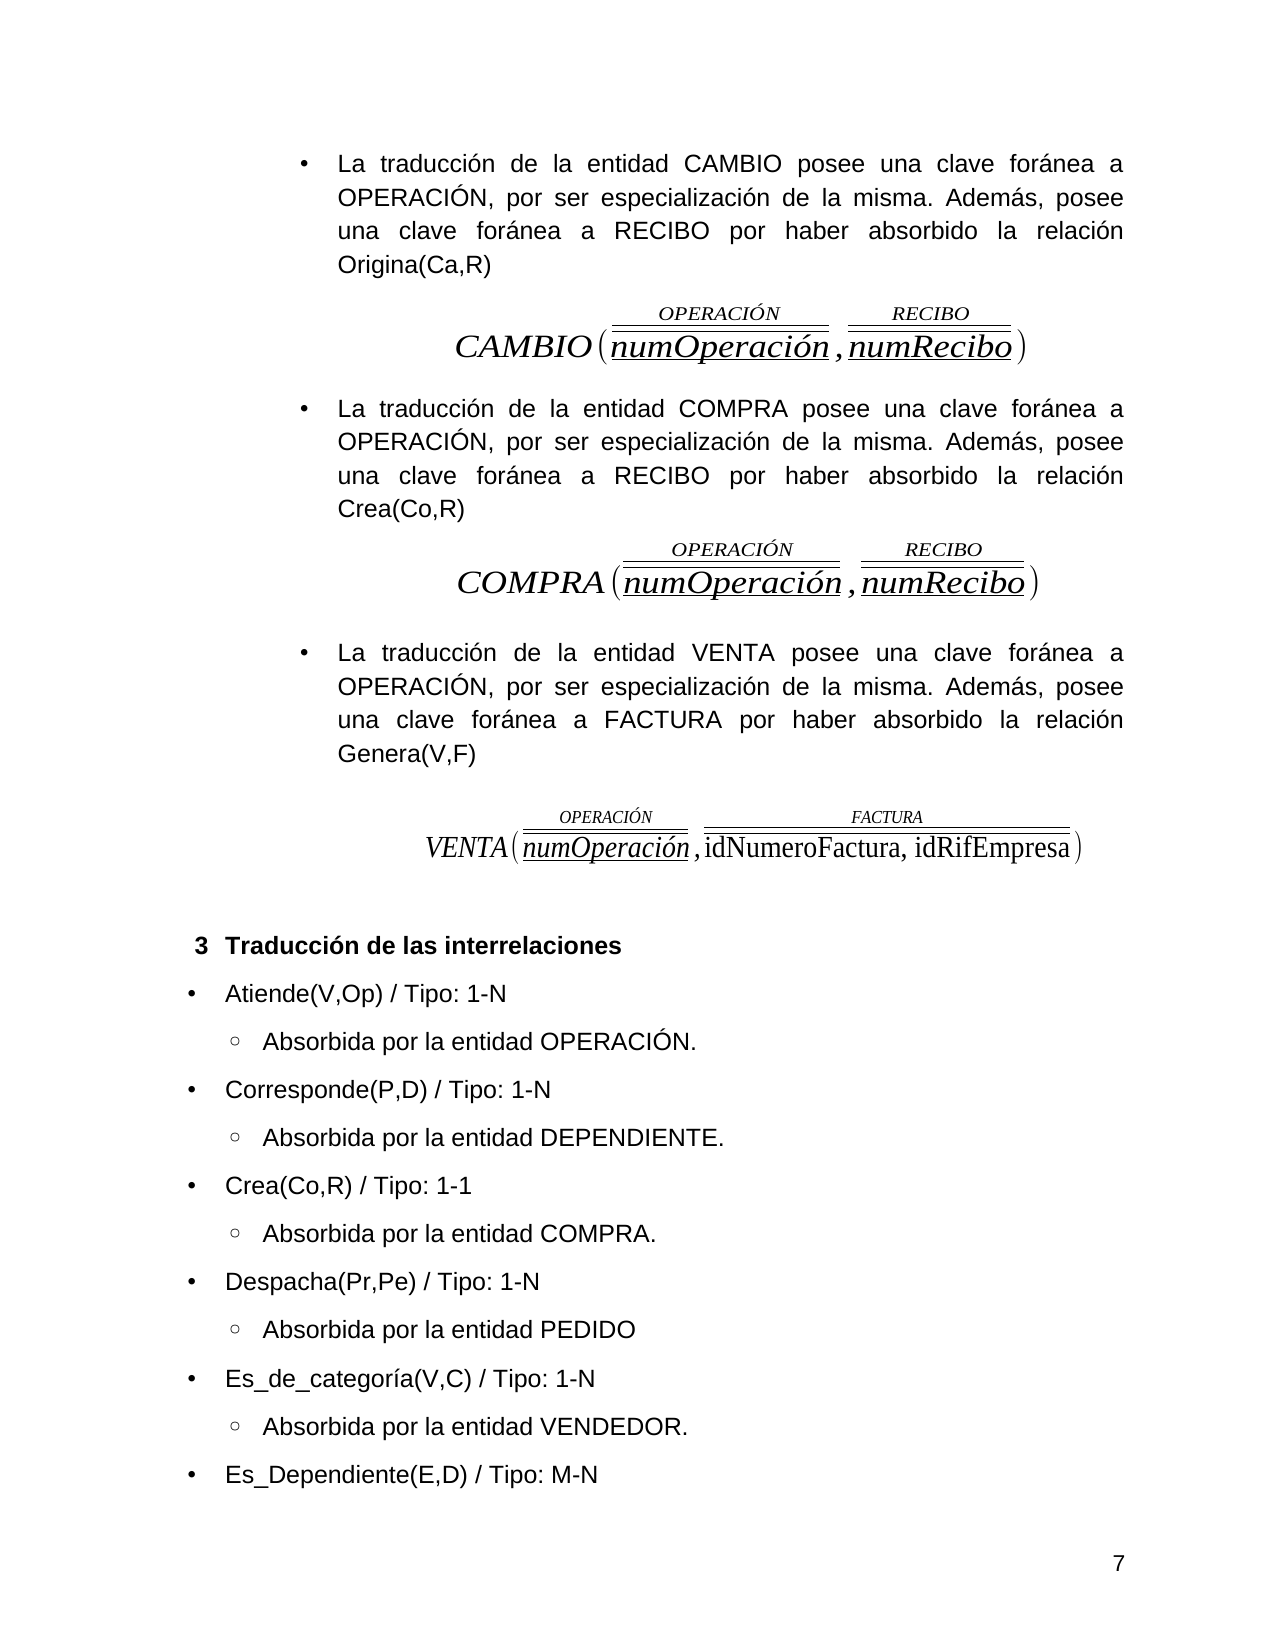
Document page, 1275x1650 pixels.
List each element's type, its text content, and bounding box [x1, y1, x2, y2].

list Absorbida por la entidad DEPENDIENTE. [225, 1124, 1125, 1152]
list La traducción de la entidad COMPRA posee una clave foránea a OPERACIÓN, por ser especialización de la misma. Además, posee una clave foránea a RECIBO por haber absorbido la relación Crea(Co,R) [300, 394, 1125, 523]
list Despacha(Pr,Pe) / Tipo: 1-N [187, 1268, 1125, 1296]
list Traducción de las interrelaciones [187, 931, 1125, 959]
list Absorbida por la entidad COMPRA. [225, 1220, 1125, 1248]
list Crea(Co,R) / Tipo: 1-1 [187, 1172, 1125, 1200]
list Atiende(V,Op) / Tipo: 1-N [187, 979, 1125, 1007]
list La traducción de la entidad CAMBIO posee una clave foránea a OPERACIÓN, por ser especialización de la misma. Además, posee una clave foránea a RECIBO por haber absorbido la relación Origina(Ca,R) [300, 150, 1125, 278]
list Es_Dependiente(E,D) / Tipo: M-N [187, 1461, 1125, 1489]
list Absorbida por la entidad VENDEDOR. [225, 1413, 1125, 1441]
list Absorbida por la entidad PEDIDO [225, 1316, 1125, 1344]
list Absorbida por la entidad OPERACIÓN. [225, 1028, 1125, 1056]
list Corresponde(P,D) / Tipo: 1-N [187, 1076, 1125, 1104]
list La traducción de la entidad VENTA posee una clave foránea a OPERACIÓN, por ser especialización de la misma. Además, posee una clave foránea a FACTURA por haber absorbido la relación Genera(V,F) [300, 639, 1125, 767]
list Es_de_categoría(V,C) / Tipo: 1-N [187, 1364, 1125, 1392]
